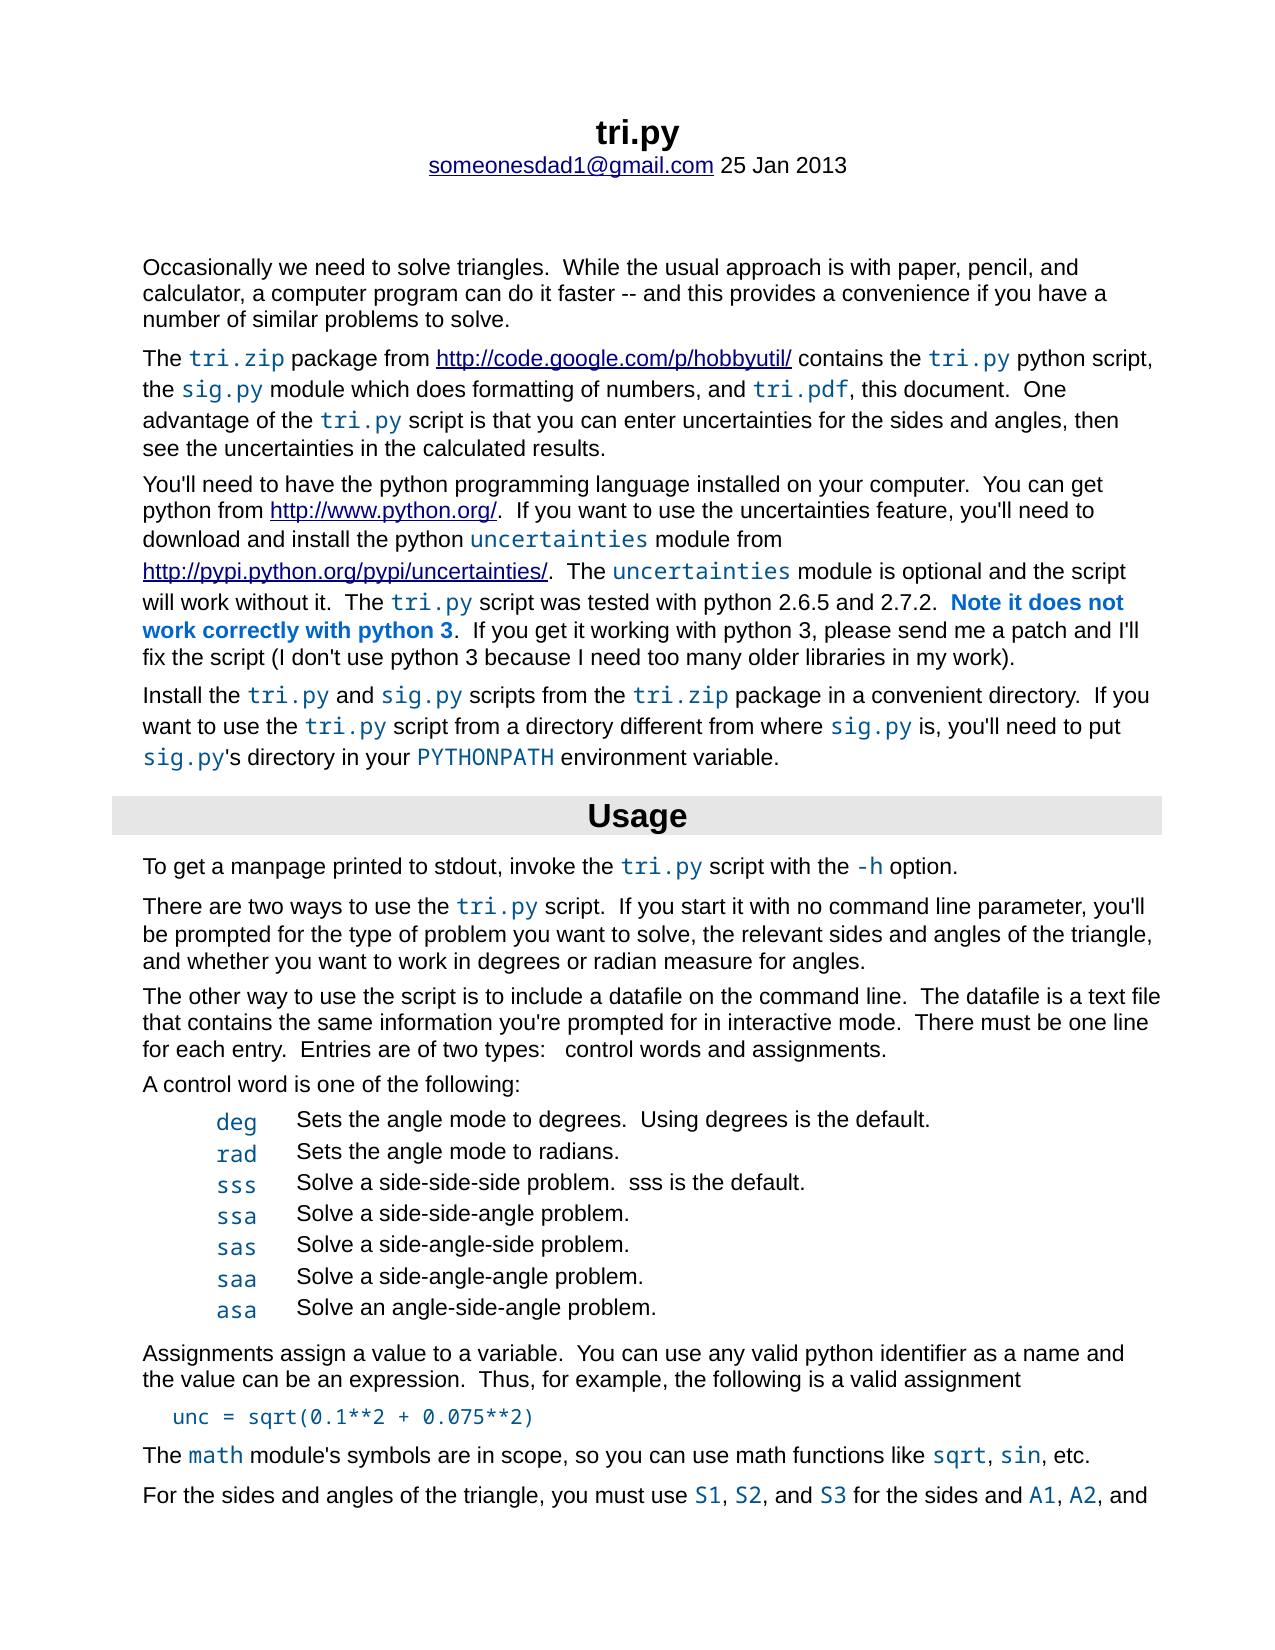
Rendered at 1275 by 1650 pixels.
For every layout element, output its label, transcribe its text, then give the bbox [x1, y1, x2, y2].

subtitle Usage [112, 796, 1162, 835]
text For the sides and angles of the triangle, you must use S1, S2, and S3 for the sides and A1, A2, and [142, 1479, 1162, 1511]
table_cell Solve a side-angle-side problem. [296, 1231, 1164, 1263]
table_cell Sets the angle mode to radians. [296, 1138, 1164, 1169]
subtitle someonesdad1@gmail.com 25 Jan 2013 [112, 152, 1162, 178]
table_cell asa [216, 1294, 296, 1325]
text There are two ways to use the tri.py script. If you start it with no command line parameter, you'll be prompted for the type of problem you want to solve, the relevant sides and angles of the triangle, and whether you want to work in degrees or radian measure for angles. [142, 890, 1162, 974]
text unc = sqrt(0.1**2 + 0.075**2) [172, 1402, 1162, 1430]
text The math module's symbols are in scope, so you can use math functions like sqrt, sin, etc. [142, 1439, 1162, 1470]
table_cell saa [216, 1263, 296, 1294]
text You'll need to have the python programming language installed on your computer. You can get python from http://www.python.org/. If you want to use the uncertainties feature, you'll need to download and install the python uncertainties module from http://pypi.python.org/pypi/uncertainties/. The uncertainties module is optional and the script will work without it. The tri.py script was tested with python 2.6.5 and 2.7.2. Note it does not work correctly with python 3. If you get it working with python 3, please send me a patch and I'll fix the script (I don't use python 3 because I need too many older libraries in my work). [142, 471, 1162, 670]
table_cell rad [216, 1138, 296, 1169]
text The tri.zip package from http://code.google.com/p/hobbyutil/ contains the tri.py python script, the sig.py module which does formatting of numbers, and tri.pdf, this document. One advantage of the tri.py script is that you can enter uncertainties for the sides and angles, then see the uncertainties in the calculated results. [142, 342, 1162, 462]
text Install the tri.py and sig.py scripts from the tri.zip package in a convenient directory. If you want to use the tri.py script from a directory different from where sig.py is, you'll need to put sig.py's directory in your PYTHONPATH environment variable. [142, 679, 1162, 772]
title tri.py [112, 112, 1162, 152]
text To get a manpage printed to stdout, invoke the tri.py script with the -h option. [142, 850, 1162, 881]
text Assignments assign a value to a variable. You can use any valid python identifier as a name and the value can be an expression. Thus, for example, the following is a valid assignment [142, 1340, 1162, 1393]
table_cell Solve an angle-side-angle problem. [296, 1294, 1164, 1325]
text A control word is one of the following: [142, 1071, 1162, 1097]
table_cell sas [216, 1231, 296, 1263]
table_header Sets the angle mode to degrees. Using degrees is the default. [296, 1106, 1164, 1138]
text Occasionally we need to solve triangles. While the usual approach is with paper, pencil, and calculator, a computer program can do it faster -- and this provides a convenience if you have a number of similar problems to solve. [142, 253, 1162, 333]
table_cell Solve a side-angle-angle problem. [296, 1263, 1164, 1294]
table_cell Solve a side-side-angle problem. [296, 1200, 1164, 1231]
text The other way to use the script is to include a datafile on the command line. The datafile is a text file that contains the same information you're prompted for in interactive mode. There must be one line for each entry. Entries are of two types: control words and assignments. [142, 983, 1162, 1062]
table_cell Solve a side-side-side problem. sss is the default. [296, 1169, 1164, 1200]
table_cell ssa [216, 1200, 296, 1231]
table_header deg [216, 1106, 296, 1138]
table_cell sss [216, 1169, 296, 1200]
